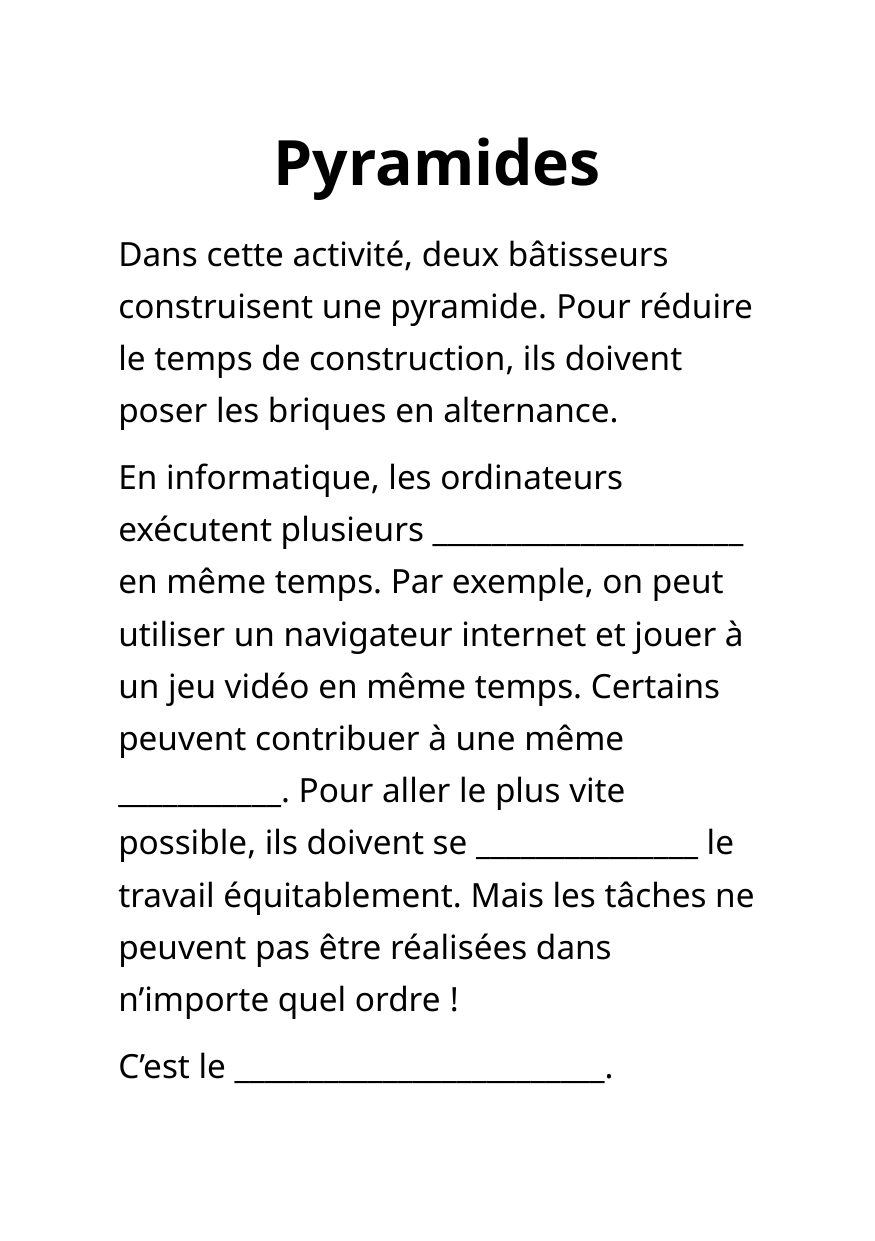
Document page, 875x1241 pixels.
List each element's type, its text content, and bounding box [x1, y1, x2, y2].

text Dans cette activité, deux bâtisseurs construisent une pyramide. Pour réduire le temps de construction, ils doivent poser les briques en alternance. [118, 231, 756, 432]
text C’est le _________________________. [118, 1042, 756, 1088]
text Pyramides [118, 118, 756, 203]
text En informatique, les ordinateurs exécutent plusieurs _____________________ en même temps. Par exemple, on peut utiliser un navigateur internet et jouer à un jeu vidéo en même temps. Certains peuvent contribuer à une même ___________. Pour aller le plus vite possible, ils doivent se _______________ le travail équitablement. Mais les tâches ne peuvent pas être réalisées dans n’importe quel ordre ! [118, 454, 756, 1021]
